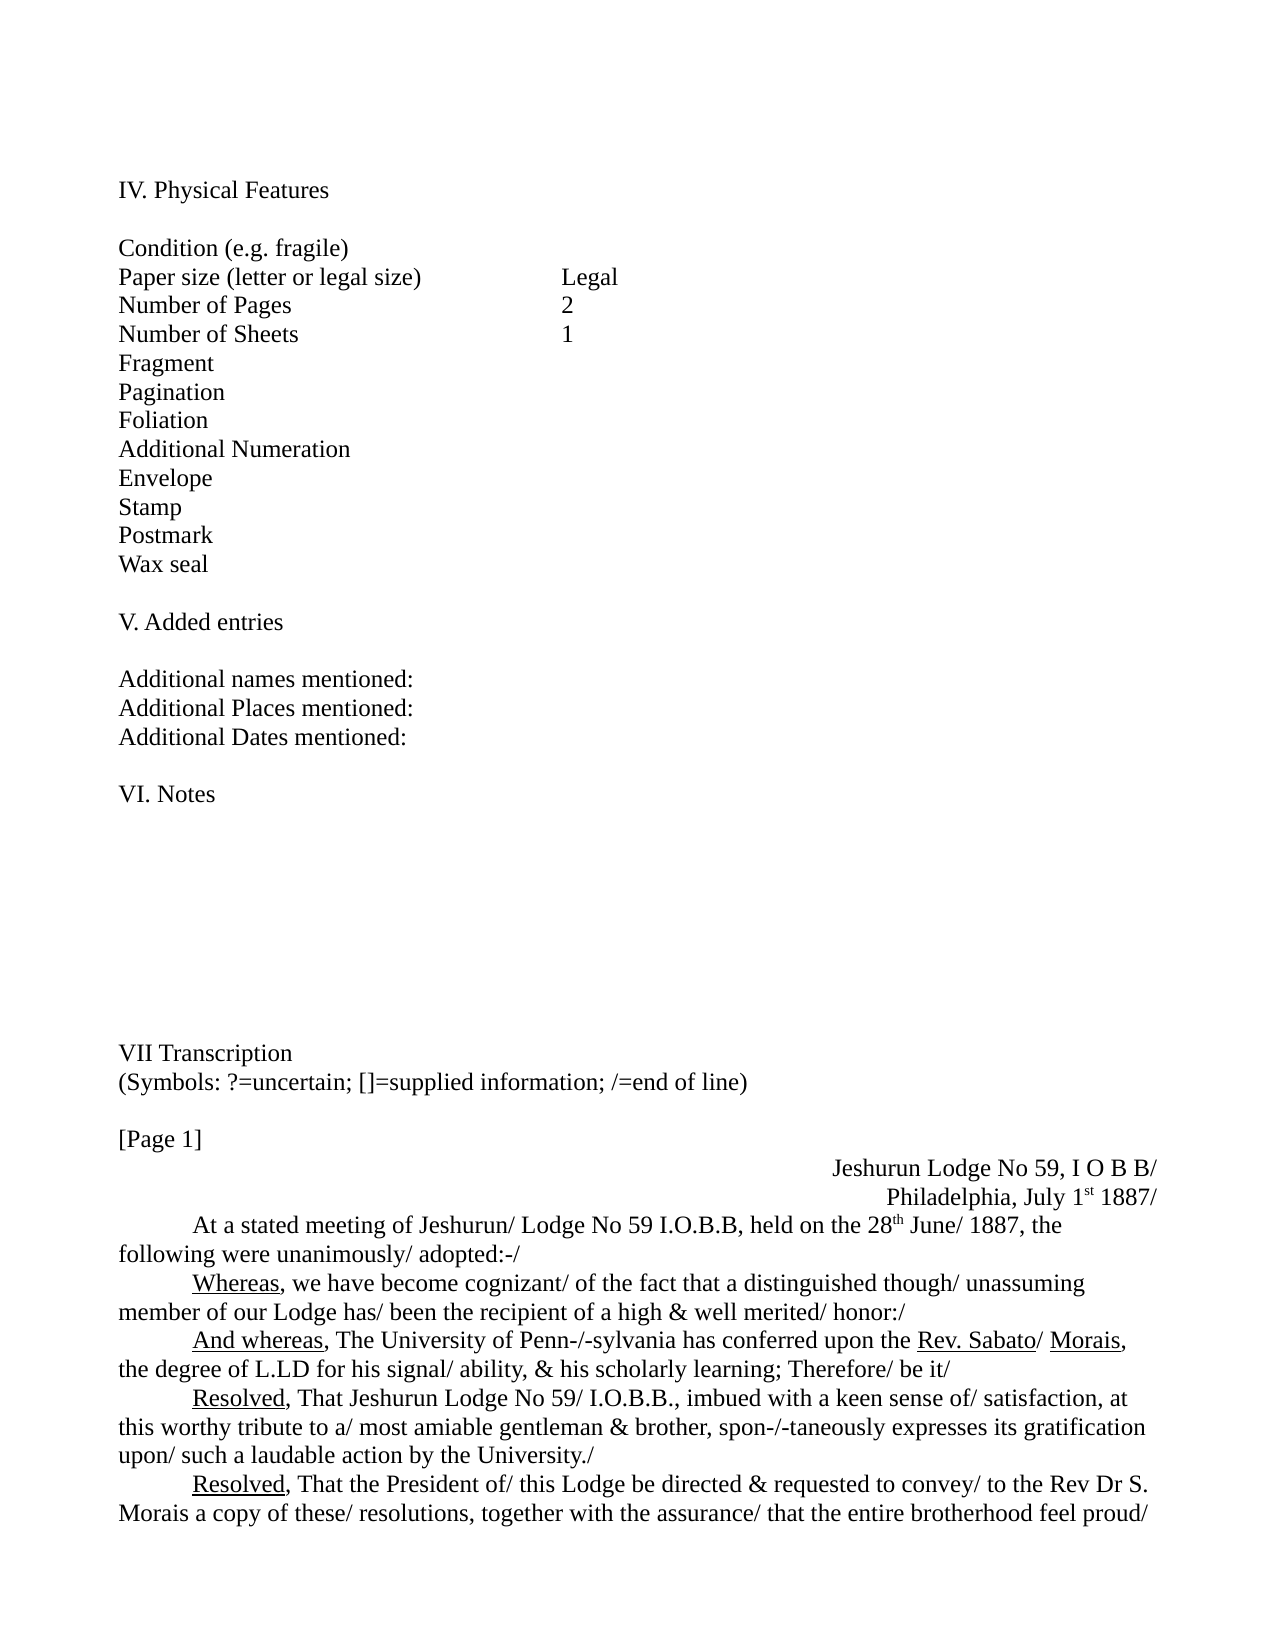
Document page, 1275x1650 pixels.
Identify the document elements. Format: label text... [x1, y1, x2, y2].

text Resolved, That the President of/ this Lodge be directed & requested to convey/ to the Rev Dr S. Morais a copy of these/ resolutions, together with the assurance/ that the entire brotherhood feel proud/ [118, 1469, 1157, 1527]
text Additional Dates mentioned: [118, 722, 1157, 751]
text Additional names mentioned: [118, 664, 1157, 693]
text VII Transcription [118, 1038, 1157, 1067]
text Whereas, we have become cognizant/ of the fact that a distinguished though/ unassuming member of our Lodge has/ been the recipient of a high & well merited/ honor:/ [118, 1268, 1157, 1326]
text Resolved, That Jeshurun Lodge No 59/ I.O.B.B., imbued with a keen sense of/ satisfaction, at this worthy tribute to a/ most amiable gentleman & brother, spon-/-taneously expresses its gratification upon/ such a laudable action by the University./ [118, 1383, 1157, 1469]
text [Page 1] [118, 1124, 1157, 1153]
text Stamp [118, 492, 1157, 521]
text Wax seal [118, 549, 1157, 578]
text V. Added entries [118, 607, 1157, 636]
text Jeshurun Lodge No 59, I O B B/ [118, 1153, 1157, 1182]
text Additional Numeration [118, 434, 1157, 463]
text And whereas, The University of Penn-/-sylvania has conferred upon the Rev. Sabato/ Morais, the degree of L.LD for his signal/ ability, & his scholarly learning; Therefore/ be it/ [118, 1326, 1157, 1383]
text (Symbols: ?=uncertain; []=supplied information; /=end of line) [118, 1067, 1157, 1096]
text Envelope [118, 463, 1157, 492]
text Fragment [118, 348, 1157, 377]
text Number of Pages 2 [118, 291, 1157, 319]
text Paper size (letter or legal size) Legal [118, 262, 1157, 291]
text Foliation [118, 406, 1157, 434]
text Condition (e.g. fragile) [118, 233, 1157, 262]
text IV. Physical Features [118, 176, 1157, 204]
text Number of Sheets 1 [118, 319, 1157, 348]
text At a stated meeting of Jeshurun/ Lodge No 59 I.O.B.B, held on the 28th June/ 1887, the following were unanimously/ adopted:-/ [118, 1211, 1157, 1268]
text Philadelphia, July 1st 1887/ [118, 1182, 1157, 1211]
text VI. Notes [118, 779, 1157, 808]
text Postma rk [118, 521, 1157, 549]
text Additional Places mentioned: [118, 693, 1157, 722]
text Pagination [118, 377, 1157, 406]
